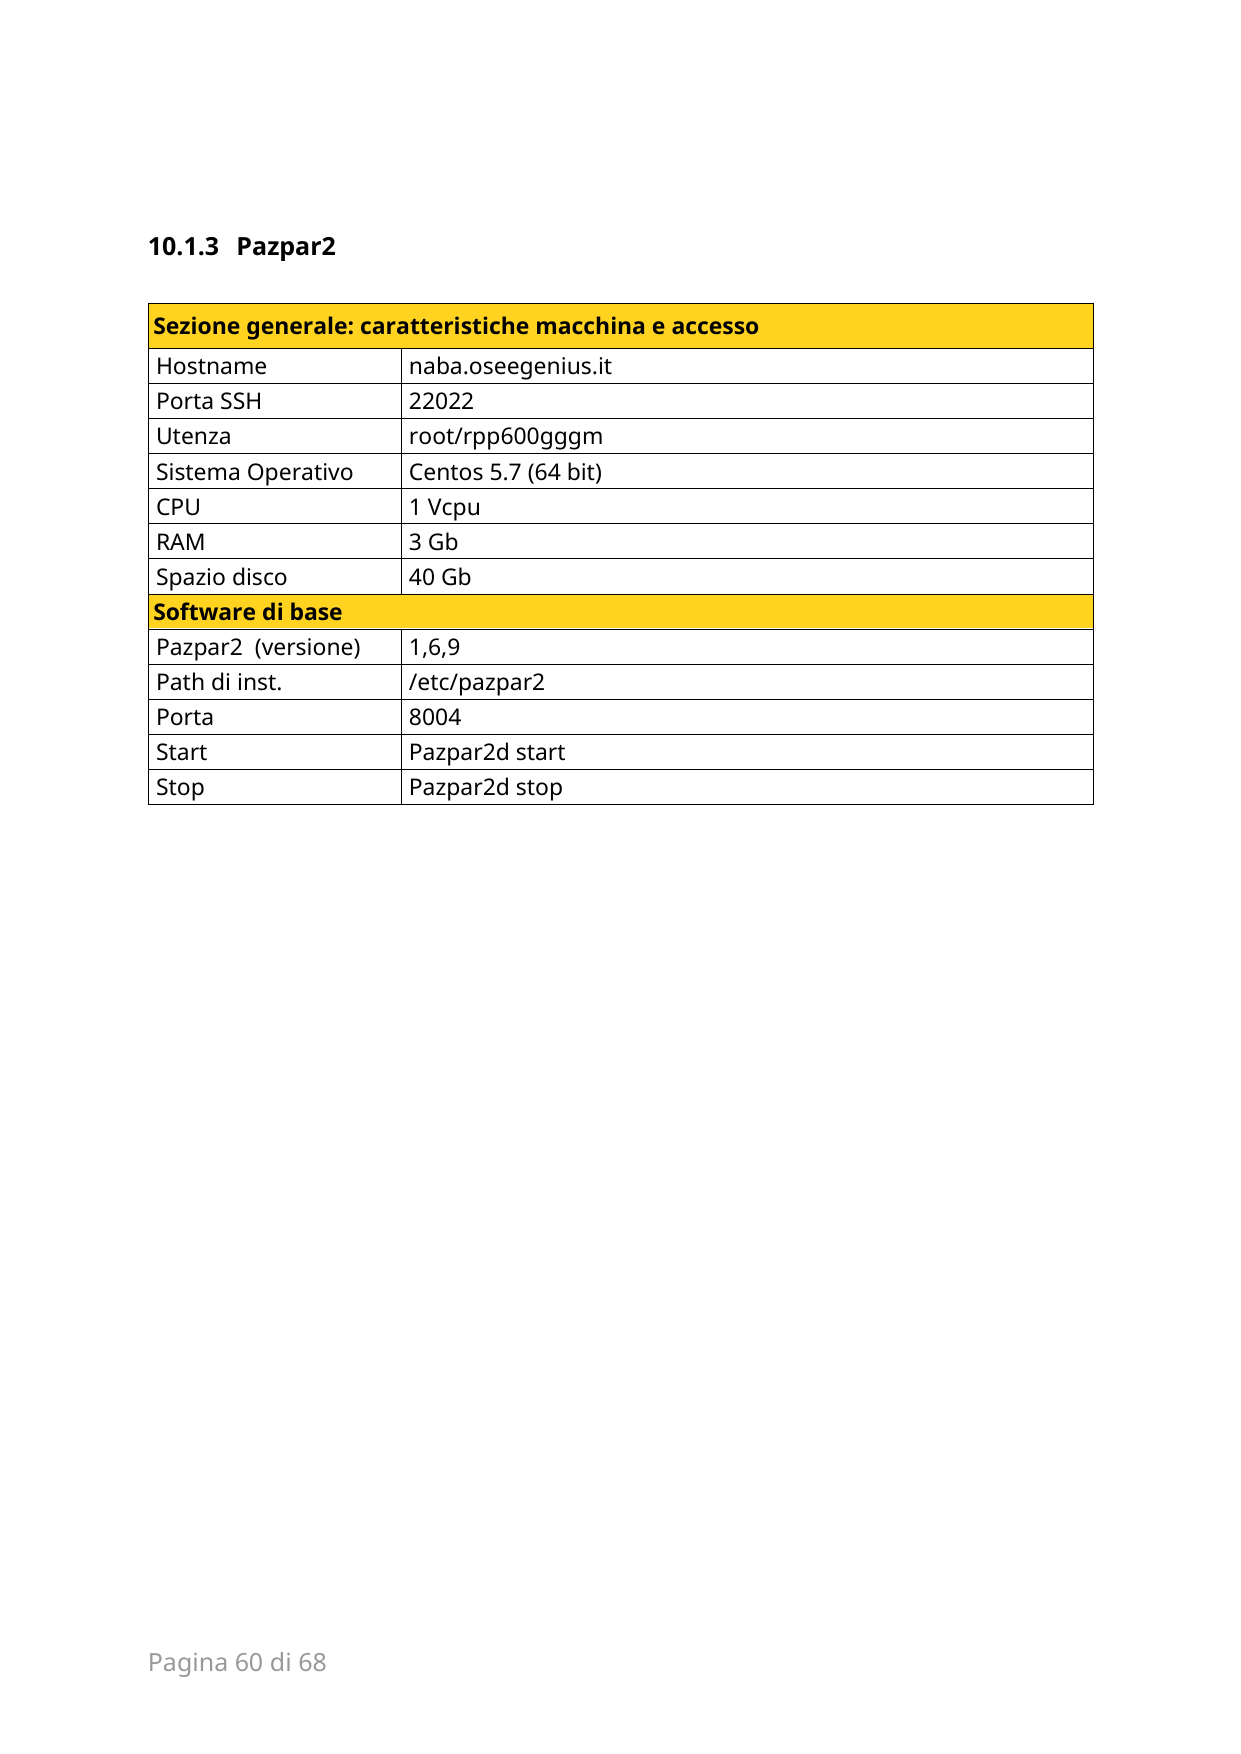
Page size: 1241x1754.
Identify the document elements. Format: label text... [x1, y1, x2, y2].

table_cell CPU [149, 489, 401, 523]
table_cell Start [149, 735, 401, 769]
table_cell 1 Vcpu [402, 489, 1093, 523]
table_cell /etc/pazpar2 [402, 665, 1093, 699]
table_cell Sistema Operativo [149, 454, 401, 488]
table_cell root/rpp600gggm [402, 419, 1093, 453]
table_cell Software di base [149, 595, 1093, 628]
table_cell Centos 5.7 (64 bit) [402, 454, 1093, 488]
table_cell Utenza [149, 419, 401, 453]
table_cell Pazpar2 (versione) [149, 630, 401, 664]
table_cell naba.oseegenius.it [402, 349, 1093, 383]
table_cell Spazio disco [149, 559, 401, 593]
table_cell RAM [149, 524, 401, 558]
table_cell Pazpar2d start [402, 735, 1093, 769]
table_cell Stop [149, 770, 401, 804]
table_cell 22022 [402, 384, 1093, 418]
subtitle Pazpar2 [148, 228, 1093, 263]
table_header Sezione generale: caratteristiche macchina e accesso [149, 304, 1093, 348]
table_cell Porta SSH [149, 384, 401, 418]
table_cell Hostname [149, 349, 401, 383]
table_cell Pazpar2d stop [402, 770, 1093, 804]
table_cell Path di inst. [149, 665, 401, 699]
table_cell 3 Gb [402, 524, 1093, 558]
table_cell 8004 [402, 700, 1093, 734]
table_cell Porta [149, 700, 401, 734]
table_cell 40 Gb [402, 559, 1093, 593]
table_cell 1,6,9 [402, 630, 1093, 664]
